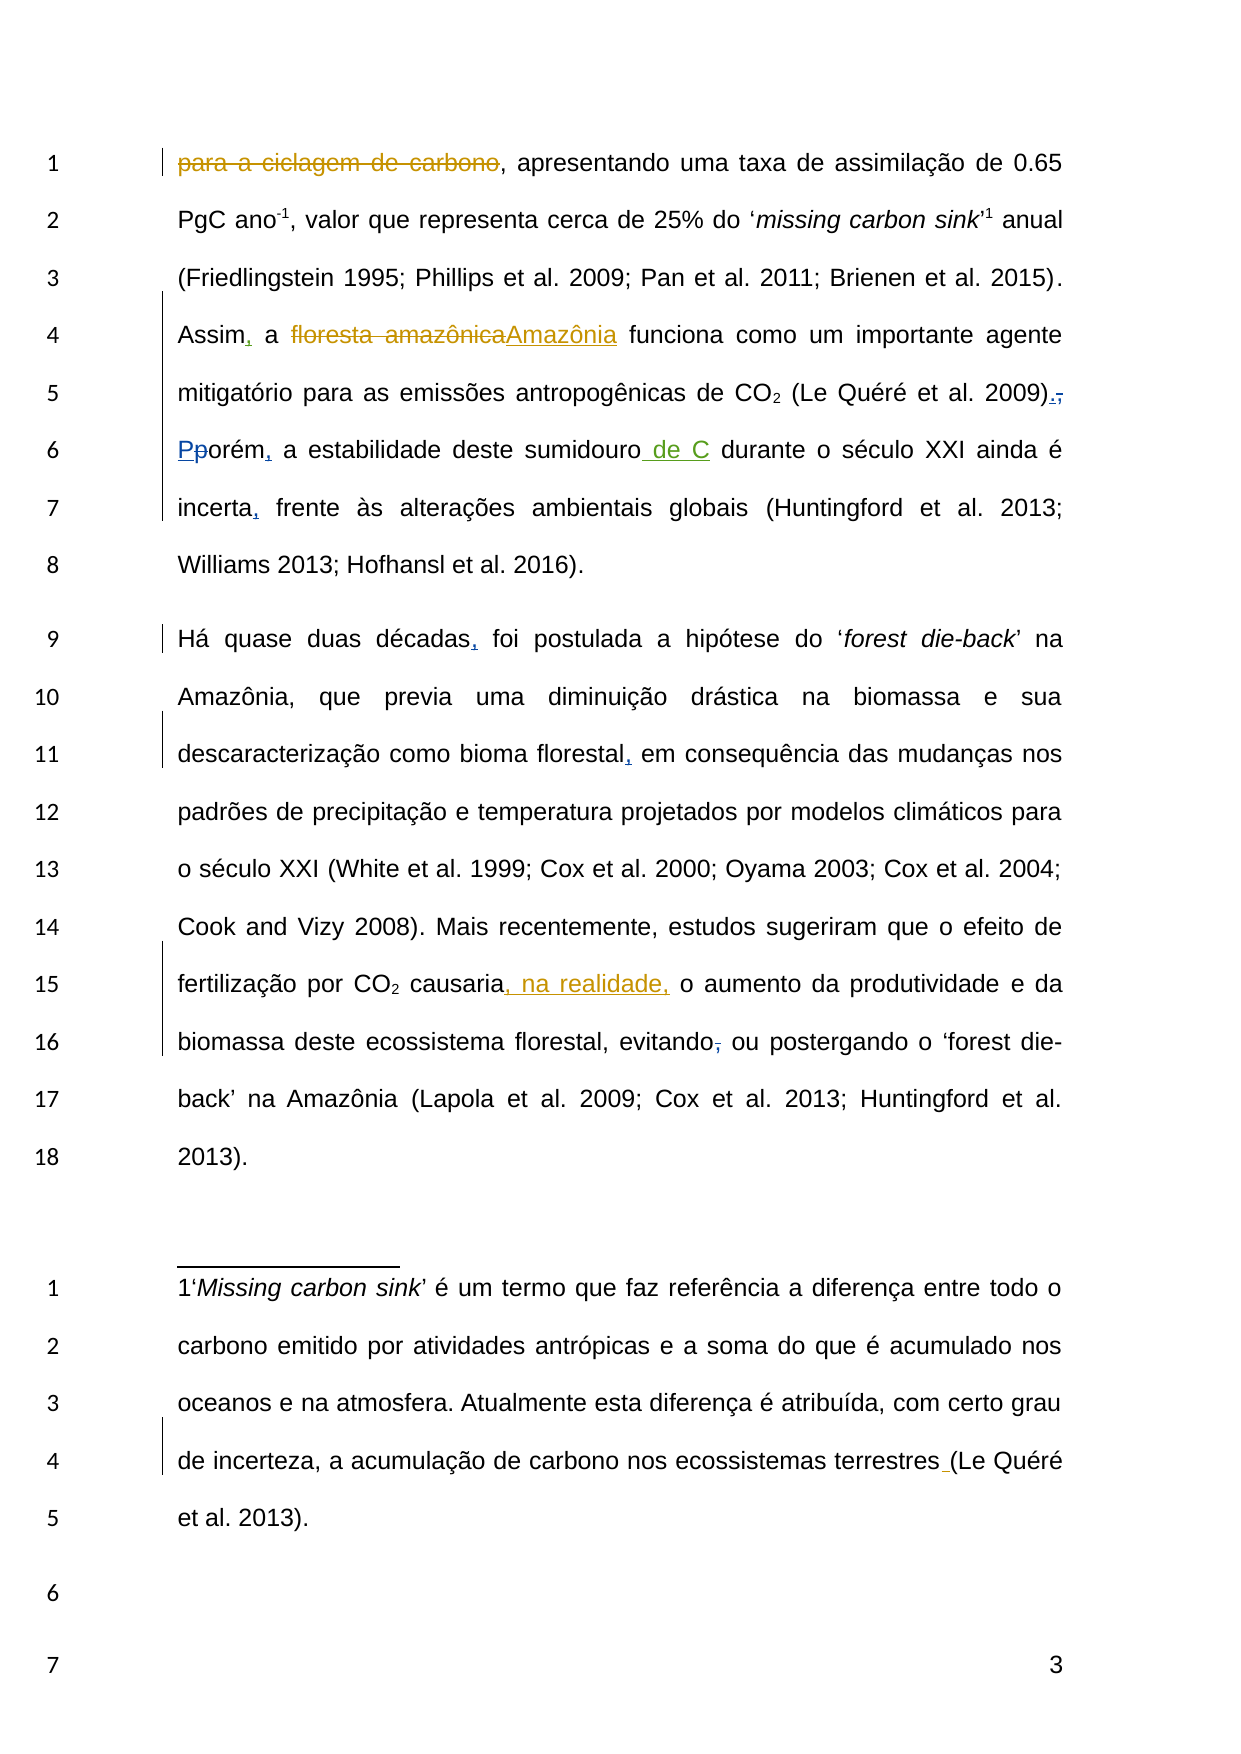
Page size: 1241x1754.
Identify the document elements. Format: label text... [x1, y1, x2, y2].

text Estimativas indicam que, globalmente, os ecossistemas florestais armazenam cerca de 861 ± 66 PgC – Petagramas de Carbono (Pan et al. 2011) - e que seu funcionamento como reservatório de C é variável e dependente de fatores ambientais que se encontram em mudança , como a concentração de CO2 e os padrões globais de precipitação e temperatura, por exemplo [daqui por diante nos referiremos a estes três fatores exemplificados como mudanças ambientais globais] (Lenton et al.⁠ 2009). Cerca de 55% do carbono (ou 471 ± 93 PgC), -destes ecossistemas encontra-se em florestas tropicais, sendo que a floresta amazônica constitui a maior extensão contínua de floresta tropical e armazena entre 150 e 200 PgC (Feldpausch et al. 2012; Liu et al. 2015). Ela é responsável por 14% da produtividade primária liquida (Net Primary Productivity- NPP) dos ecossistemas terrestres, apresentando uma taxa de assimilação de 0.65 PgC ano-1, valor que representa cerca de 25% do ‘missing carbon sink’ anual (Friedlingstein 1995; Phillips et al. 2009; Pan et al. 2011; Brienen et al. 2015). Assim, a Amazônia funciona como um importante agente mitigatório para as emissões antropogênicas de CO2 (Le Quéré et al. 2009). Porém, a estabilidade deste sumidouro de C durante o século XXI ainda é incerta, frente às alterações ambientais globais (Huntingford et al. 2013; Williams 2013; Hofhansl et al. 2016). [177, 148, 1063, 579]
text ‘Missing carbon sink’ é um termo que faz referência a diferença entre todo o carbono emitido por atividades antrópicas e a soma do que é acumulado nos oceanos e na atmosfera. Atualmente esta diferença é atribuída, com certo grau de incerteza, a acumulação de carbono nos ecossistemas terrestres (Le Quéré et al. 2013). [177, 1273, 1063, 1532]
text Há quase duas décadas, foi postulada a hipótese do ‘forest die-back’ na Amazônia, que previa uma diminuição drástica na biomassa e sua descaracterização como bioma florestal, em consequência das mudanças nos padrões de precipitação e temperatura projetados por modelos climáticos para o século XXI (White et al. 1999; Cox et al. 2000; Oyama 2003; Cox et al. 2004; Cook and Vizy 2008). Mais recentemente, estudos sugeriram que o efeito de fertilização por CO2 causaria, na realidade, o aumento da produtividade e da biomassa deste ecossistema florestal, evitando ou postergando o ‘forest die-back’ na Amazônia (Lapola et al. 2009; Cox et al. 2013; Huntingford et al. 2013). [177, 624, 1063, 1171]
